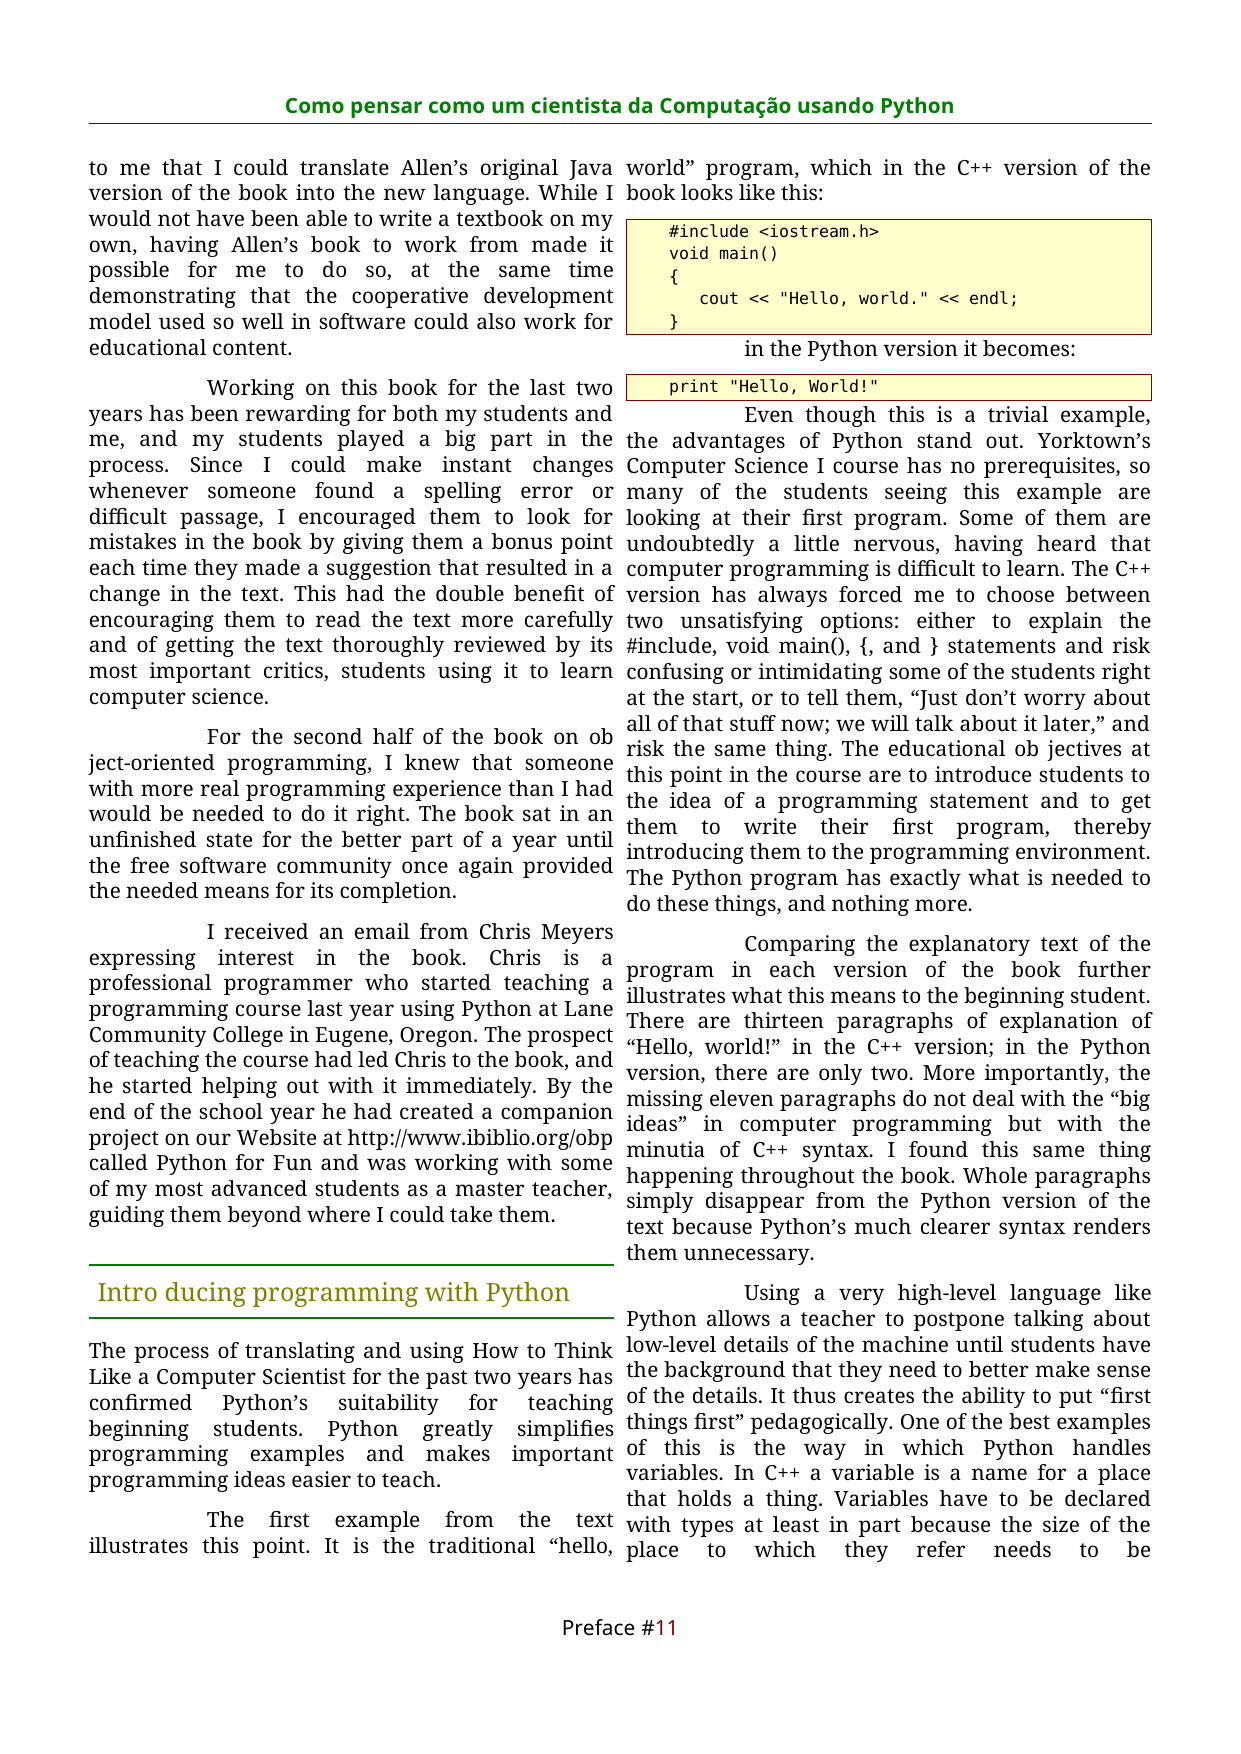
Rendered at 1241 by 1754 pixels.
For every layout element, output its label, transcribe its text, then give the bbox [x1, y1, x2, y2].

text The process of translating and using How to Think Like a Computer Scientist for the past two years has conﬁrmed Python’s suitability for teaching beginning students. Python greatly simpliﬁes programming examples and makes important programming ideas easier to teach. [88, 1336, 614, 1494]
text The ﬁrst example from the text illustrates this point. It is the traditional “hello, [88, 1505, 614, 1560]
text Even though this is a trivial example, the advantages of Python stand out. Yorktown’s Computer Science I course has no prerequisites, so many of the students seeing this example are looking at their ﬁrst program. Some of them are undoubtedly a little nervous, having heard that computer programming is diﬃcult to learn. The C++ version has always forced me to choose between two unsatisfying options: either to explain the #include, void main(), {, and } statements and risk confusing or intimidating some of the students right at the start, or to tell them, “Just don’t worry about all of that stuﬀ now; we will talk about it later,” and risk the same thing. The educational ob jectives at this point in the course are to introduce students to the idea of a programming statement and to get them to write their ﬁrst program, thereby introducing them to the programming environment. The Python program has exactly what is needed to do these things, and nothing more. [626, 401, 1152, 917]
text Comparing the explanatory text of the program in each version of the book further illustrates what this means to the beginning student. There are thirteen paragraphs of explanation of “Hello, world!” in the C++ version; in the Python version, there are only two. More importantly, the missing eleven paragraphs do not deal with the “big ideas” in computer programming but with the minutia of C++ syntax. I found this same thing happening throughout the book. Whole paragraphs simply disappear from the Python version of the text because Python’s much clearer syntax renders them unnecessary. [626, 929, 1152, 1266]
text I received an email from Chris Meyers expressing interest in the book. Chris is a professional programmer who started teaching a programming course last year using Python at Lane Community College in Eugene, Oregon. The prospect of teaching the course had led Chris to the book, and he started helping out with it immediately. By the end of the school year he had created a companion project on our Website at http://www.ibiblio.org/obp called Python for Fun and was working with some of my most advanced students as a master teacher, guiding them beyond where I could take them. [88, 917, 614, 1228]
text world” program, which in the C++ version of the book looks like this: [626, 152, 1152, 207]
text Using a very high-level language like Python allows a teacher to postpone talking about low-level details of the machine until students have the background that they need to better make sense of the details. It thus creates the ability to put “ﬁrst things ﬁrst” pedagogically. One of the best examples of this is the way in which Python handles variables. In C++ a variable is a name for a place that holds a thing. Variables have to be declared with types at least in part because the size of the place to which they refer needs to be [626, 1278, 1152, 1564]
text void main() [627, 241, 1151, 263]
text cout << "Hello, world." << endl; [627, 286, 1151, 308]
text print "Hello, World!" [627, 375, 1151, 400]
text to me that I could translate Allen’s original Java version of the book into the new language. While I would not have been able to write a textbook on my own, having Allen’s book to work from made it possible for me to do so, at the same time demonstrating that the cooperative development model used so well in software could also work for educational content. [88, 152, 614, 361]
text { [627, 263, 1151, 286]
text #include <iostream.h> [627, 220, 1151, 241]
text in the Python version it becomes: [626, 335, 1152, 363]
subtitle Intro ducing programming with Python [88, 1265, 614, 1319]
text Working on this book for the last two years has been rewarding for both my students and me, and my students played a big part in the process. Since I could make instant changes whenever someone found a spelling error or diﬃcult passage, I encouraged them to look for mistakes in the book by giving them a bonus point each time they made a suggestion that resulted in a change in the text. This had the double beneﬁt of encouraging them to read the text more carefully and of getting the text thoroughly reviewed by its most important critics, students using it to learn computer science. [88, 373, 614, 710]
text } [627, 308, 1151, 334]
text For the second half of the book on ob ject-oriented programming, I knew that someone with more real programming experience than I had would be needed to do it right. The book sat in an unﬁnished state for the better part of a year until the free software community once again provided the needed means for its completion. [88, 722, 614, 905]
